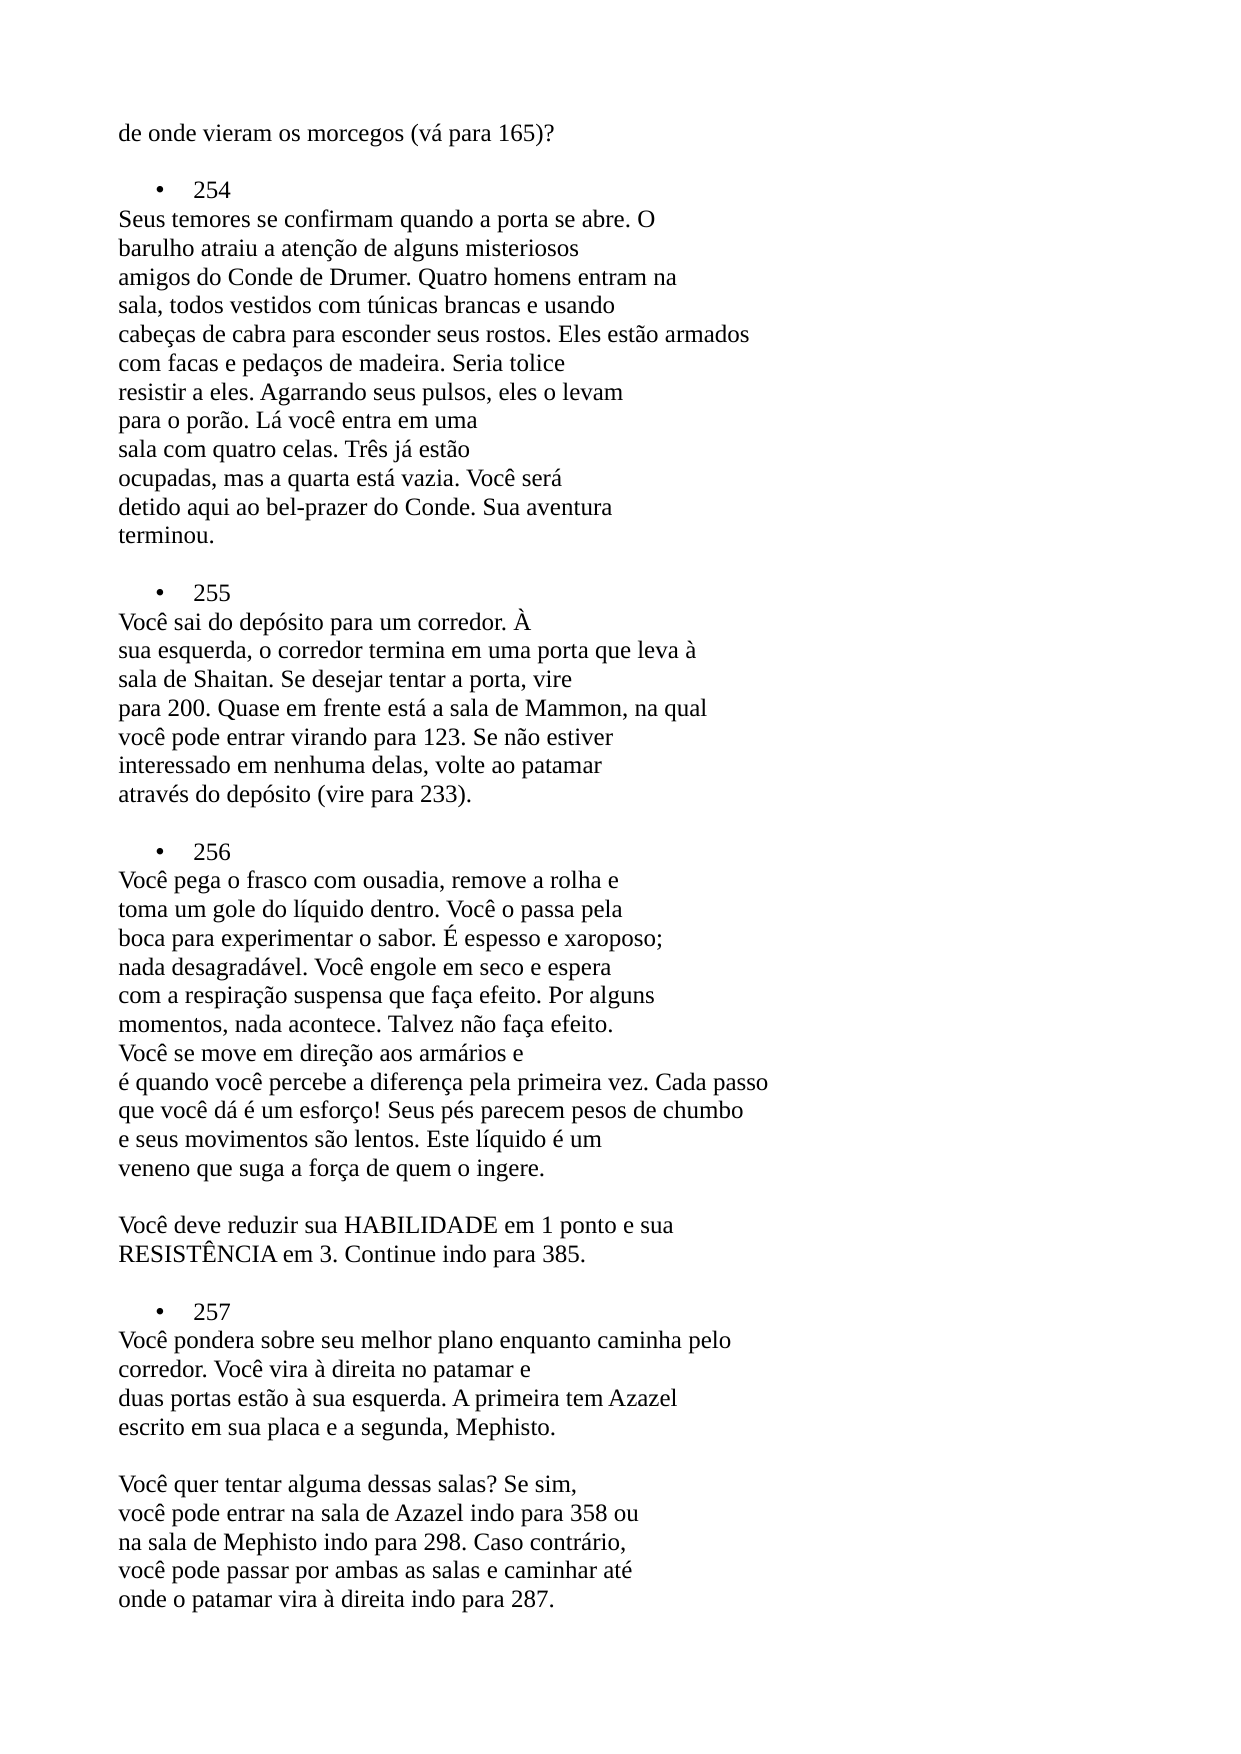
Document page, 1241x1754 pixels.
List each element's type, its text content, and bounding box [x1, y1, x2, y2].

text sala de Shaitan. Se desejar tentar a porta, vire [118, 664, 1122, 693]
list 257 [156, 1297, 1122, 1326]
text para 200. Quase em frente está a sala de Mammon, na qual [118, 693, 1122, 722]
text toma um gole do líquido dentro. Você o passa pela [118, 894, 1122, 923]
text é quando você percebe a diferença pela primeira vez. Cada passo [118, 1067, 1122, 1096]
text duas portas estão à sua esquerda. A primeira tem Azazel [118, 1383, 1122, 1412]
text momentos, nada acontece. Talvez não faça efeito. [118, 1009, 1122, 1038]
text sala, todos vestidos com túnicas brancas e usando [118, 291, 1122, 319]
text sala com quatro celas. Três já estão [118, 434, 1122, 463]
text você pode entrar na sala de Azazel indo para 358 ou [118, 1498, 1122, 1527]
text e seus movimentos são lentos. Este líquido é um [118, 1124, 1122, 1153]
text boca para experimentar o sabor. É espesso e xaroposo; [118, 923, 1122, 952]
text para o porão. Lá você entra em uma [118, 406, 1122, 434]
text terminou. [118, 521, 1122, 549]
text corredor. Você vira à direita no patamar e [118, 1354, 1122, 1383]
text que você dá é um esforço! Seus pés parecem pesos de chumbo [118, 1096, 1122, 1124]
list 255 [156, 578, 1122, 607]
text sua esquerda, o corredor termina em uma porta que leva à [118, 636, 1122, 664]
text Você deve reduzir sua HABILIDADE em 1 ponto e sua [118, 1211, 1122, 1239]
text onde o patamar vira à direita indo para 287. [118, 1584, 1122, 1613]
text você pode passar por ambas as salas e caminhar até [118, 1556, 1122, 1584]
text ocupadas, mas a quarta está vazia. Você será [118, 463, 1122, 492]
text na sala de Mephisto indo para 298. Caso contrário, [118, 1527, 1122, 1556]
text Você pega o frasco com ousadia, remove a rolha e [118, 866, 1122, 894]
text amigos do Conde de Drumer. Quatro homens entram na [118, 262, 1122, 291]
text interessado em nenhuma delas, volte ao patamar [118, 751, 1122, 779]
text Seus temores se confirmam quando a porta se abre. O [118, 204, 1122, 233]
list 254 [156, 176, 1122, 204]
text cabeças de cabra para esconder seus rostos. Eles estão armados [118, 319, 1122, 348]
text Você pondera sobre seu melhor plano enquanto caminha pelo [118, 1326, 1122, 1354]
text Você se move em direção aos armários e [118, 1038, 1122, 1067]
text detido aqui ao bel-prazer do Conde. Sua aventura [118, 492, 1122, 521]
text Você quer tentar alguma dessas salas? Se sim, [118, 1469, 1122, 1498]
text de onde vieram os morcegos (vá para 165)? [118, 118, 1122, 147]
text veneno que suga a força de quem o ingere. [118, 1153, 1122, 1182]
text RESISTÊNCIA em 3. Continue indo para 385. [118, 1239, 1122, 1268]
text através do depósito (vire para 233). [118, 779, 1122, 808]
text resistir a eles. Agarrando seus pulsos, eles o levam [118, 377, 1122, 406]
text você pode entrar virando para 123. Se não estiver [118, 722, 1122, 751]
text com a respiração suspensa que faça efeito. Por alguns [118, 981, 1122, 1009]
text escrito em sua placa e a segunda, Mephisto. [118, 1412, 1122, 1441]
list 256 [156, 837, 1122, 866]
text nada desagradável. Você engole em seco e espera [118, 952, 1122, 981]
text Você sai do depósito para um corredor. À [118, 607, 1122, 636]
text com facas e pedaços de madeira. Seria tolice [118, 348, 1122, 377]
text barulho atraiu a atenção de alguns misteriosos [118, 233, 1122, 262]
